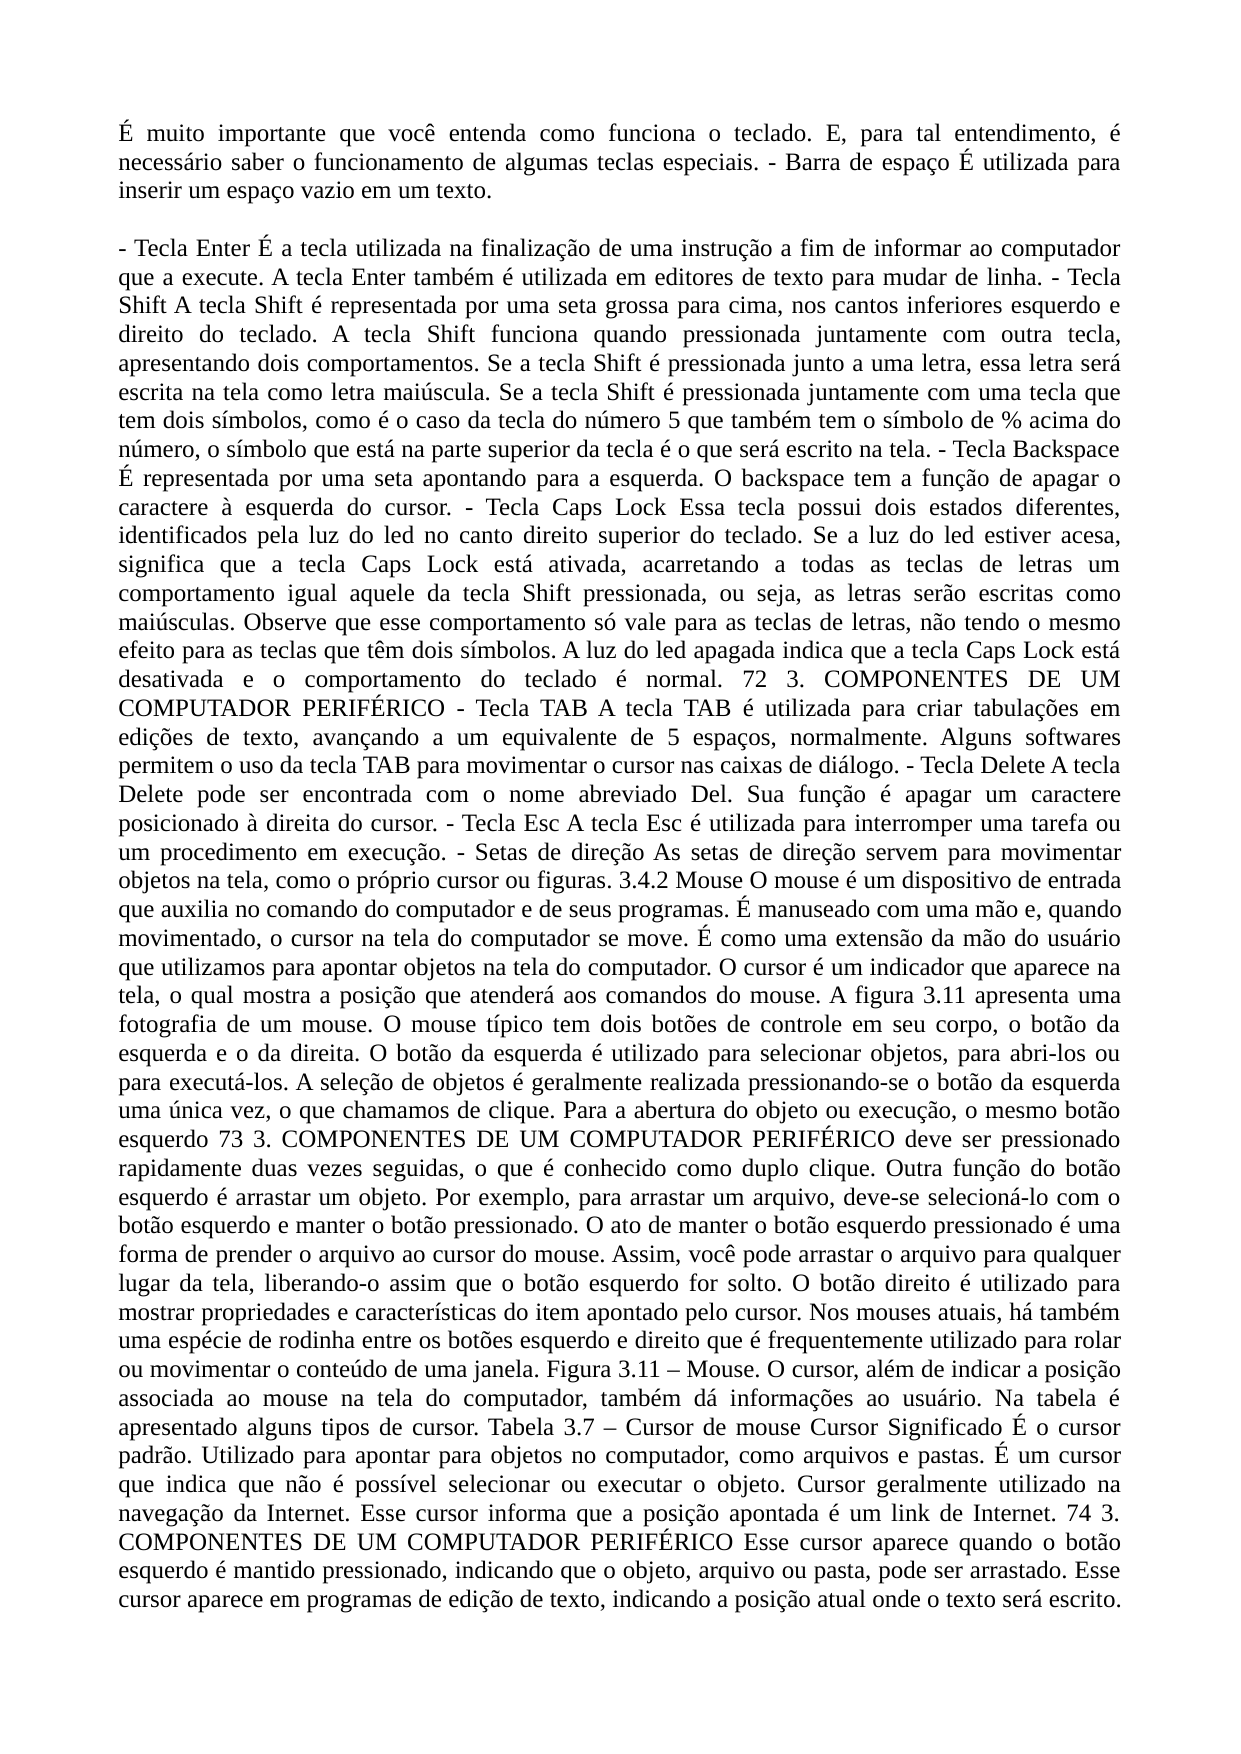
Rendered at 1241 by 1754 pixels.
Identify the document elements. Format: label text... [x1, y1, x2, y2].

text É muito importante que você entenda como funciona o teclado. E, para tal entendimento, é necessário saber o funcionamento de algumas teclas especiais. - Barra de espaço É utilizada para inserir um espaço vazio em um texto. [118, 118, 1122, 204]
text - Tecla Enter É a tecla utilizada na finalização de uma instrução a fim de informar ao computador que a execute. A tecla Enter também é utilizada em editores de texto para mudar de linha. - Tecla Shift A tecla Shift é representada por uma seta grossa para cima, nos cantos inferiores esquerdo e direito do teclado. A tecla Shift funciona quando pressionada juntamente com outra tecla, apresentando dois comportamentos. Se a tecla Shift é pressionada junto a uma letra, essa letra será escrita na tela como letra maiúscula. Se a tecla Shift é pressionada juntamente com uma tecla que tem dois símbolos, como é o caso da tecla do número 5 que também tem o símbolo de % acima do número, o símbolo que está na parte superior da tecla é o que será escrito na tela. - Tecla Backspace É representada por uma seta apontando para a esquerda. O backspace tem a função de apagar o caractere à esquerda do cursor. - Tecla Caps Lock Essa tecla possui dois estados diferentes, identificados pela luz do led no canto direito superior do teclado. Se a luz do led estiver acesa, significa que a tecla Caps Lock está ativada, acarretando a todas as teclas de letras um comportamento igual aquele da tecla Shift pressionada, ou seja, as letras serão escritas como maiúsculas. Observe que esse comportamento só vale para as teclas de letras, não tendo o mesmo efeito para as teclas que têm dois símbolos. A luz do led apagada indica que a tecla Caps Lock está desativada e o comportamento do teclado é normal. 72 3. COMPONENTES DE UM COMPUTADOR PERIFÉRICO - Tecla TAB A tecla TAB é utilizada para criar tabulações em edições de texto, avançando a um equivalente de 5 espaços, normalmente. Alguns softwares permitem o uso da tecla TAB para movimentar o cursor nas caixas de diálogo. - Tecla Delete A tecla Delete pode ser encontrada com o nome abreviado Del. Sua função é apagar um caractere posicionado à direita do cursor. - Tecla Esc A tecla Esc é utilizada para interromper uma tarefa ou um procedimento em execução. - Setas de direção As setas de direção servem para movimentar objetos na tela, como o próprio cursor ou figuras. 3.4.2 Mouse O mouse é um dispositivo de entrada que auxilia no comando do computador e de seus programas. É manuseado com uma mão e, quando movimentado, o cursor na tela do computador se move. É como uma extensão da mão do usuário que utilizamos para apontar objetos na tela do computador. O cursor é um indicador que aparece na tela, o qual mostra a posição que atenderá aos comandos do mouse. A figura 3.11 apresenta uma fotografia de um mouse. O mouse típico tem dois botões de controle em seu corpo, o botão da esquerda e o da direita. O botão da esquerda é utilizado para selecionar objetos, para abri-los ou para executá-los. A seleção de objetos é geralmente realizada pressionando-se o botão da esquerda uma única vez, o que chamamos de clique. Para a abertura do objeto ou execução, o mesmo botão esquerdo 73 3. COMPONENTES DE UM COMPUTADOR PERIFÉRICO deve ser pressionado rapidamente duas vezes seguidas, o que é conhecido como duplo clique. Outra função do botão esquerdo é arrastar um objeto. Por exemplo, para arrastar um arquivo, deve-se selecioná-lo com o botão esquerdo e manter o botão pressionado. O ato de manter o botão esquerdo pressionado é uma forma de prender o arquivo ao cursor do mouse. Assim, você pode arrastar o arquivo para qualquer lugar da tela, liberando-o assim que o botão esquerdo for solto. O botão direito é utilizado para mostrar propriedades e características do item apontado pelo cursor. Nos mouses atuais, há também uma espécie de rodinha entre os botões esquerdo e direito que é frequentemente utilizado para rolar ou movimentar o conteúdo de uma janela. Figura 3.11 – Mouse. O cursor, além de indicar a posição associada ao mouse na tela do computador, também dá informações ao usuário. Na tabela é apresentado alguns tipos de cursor. Tabela 3.7 – Cursor de mouse Cursor Significado É o cursor padrão. Utilizado para apontar para objetos no computador, como arquivos e pastas. É um cursor que indica que não é possível selecionar ou executar o objeto. Cursor geralmente utilizado na navegação da Internet. Esse cursor informa que a posição apontada é um link de Internet. 74 3. COMPONENTES DE UM COMPUTADOR PERIFÉRICO Esse cursor aparece quando o botão esquerdo é mantido pressionado, indicando que o objeto, arquivo ou pasta, pode ser arrastado. Esse cursor aparece em programas de edição de texto, indicando a posição atual onde o texto será escrito. [118, 233, 1122, 1613]
